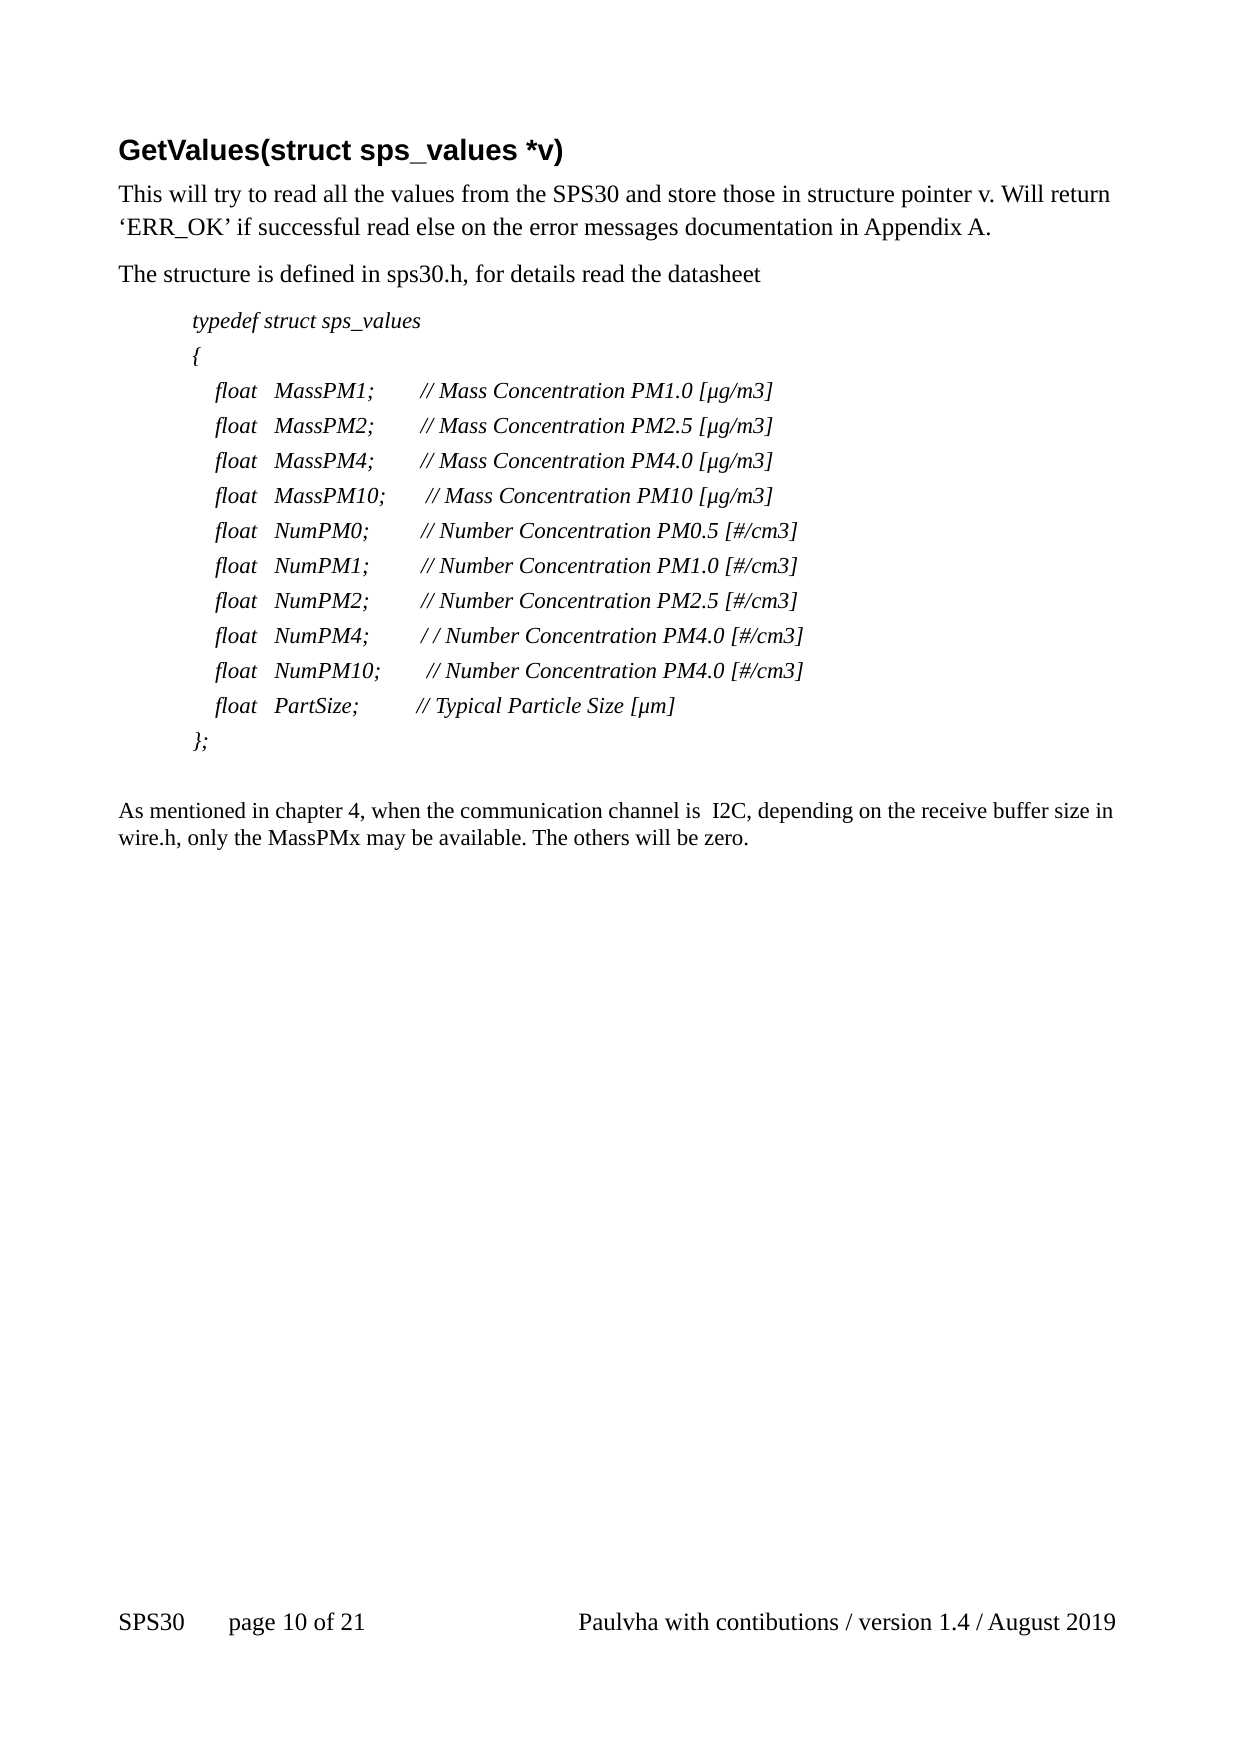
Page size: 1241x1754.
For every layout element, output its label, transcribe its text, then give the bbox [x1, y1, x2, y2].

text { [192, 342, 1122, 368]
text This will try to read all the values from the SPS30 and store those in structure pointer v. Will return ‘ERR_OK’ if successful read else on the error messages documentation in Appendix A. [118, 179, 1122, 241]
text float NumPM1; // Number Concentration PM1.0 [#/cm3] [192, 552, 1122, 578]
text float PartSize; // Typical Particle Size [μm] [192, 692, 1122, 718]
text float NumPM4; / / Number Concentration PM4.0 [#/cm3] [192, 622, 1122, 648]
subtitle GetValues(struct sps_values *v) [118, 133, 1122, 166]
text float NumPM10; // Number Concentration PM4.0 [#/cm3] [192, 657, 1122, 683]
text typedef struct sps_values [192, 307, 1122, 333]
text float NumPM0; // Number Concentration PM0.5 [#/cm3] [192, 517, 1122, 543]
text float MassPM4; // Mass Concentration PM4.0 [μg/m3] [192, 447, 1122, 473]
text As mentioned in chapter 4, when the communication channel is I2C, depending on the receive buffer size in wire.h, only the MassPMx may be available. The others will be zero. [118, 797, 1122, 850]
text }; [192, 727, 1122, 753]
text float MassPM10; // Mass Concentration PM10 [μg/m3] [192, 482, 1122, 508]
text The structure is defined in sps30.h, for details read the datasheet [118, 259, 1122, 288]
text float MassPM1; // Mass Concentration PM1.0 [μg/m3] [192, 377, 1122, 403]
text float MassPM2; // Mass Concentration PM2.5 [μg/m3] [192, 412, 1122, 438]
text float NumPM2; // Number Concentration PM2.5 [#/cm3] [192, 587, 1122, 613]
